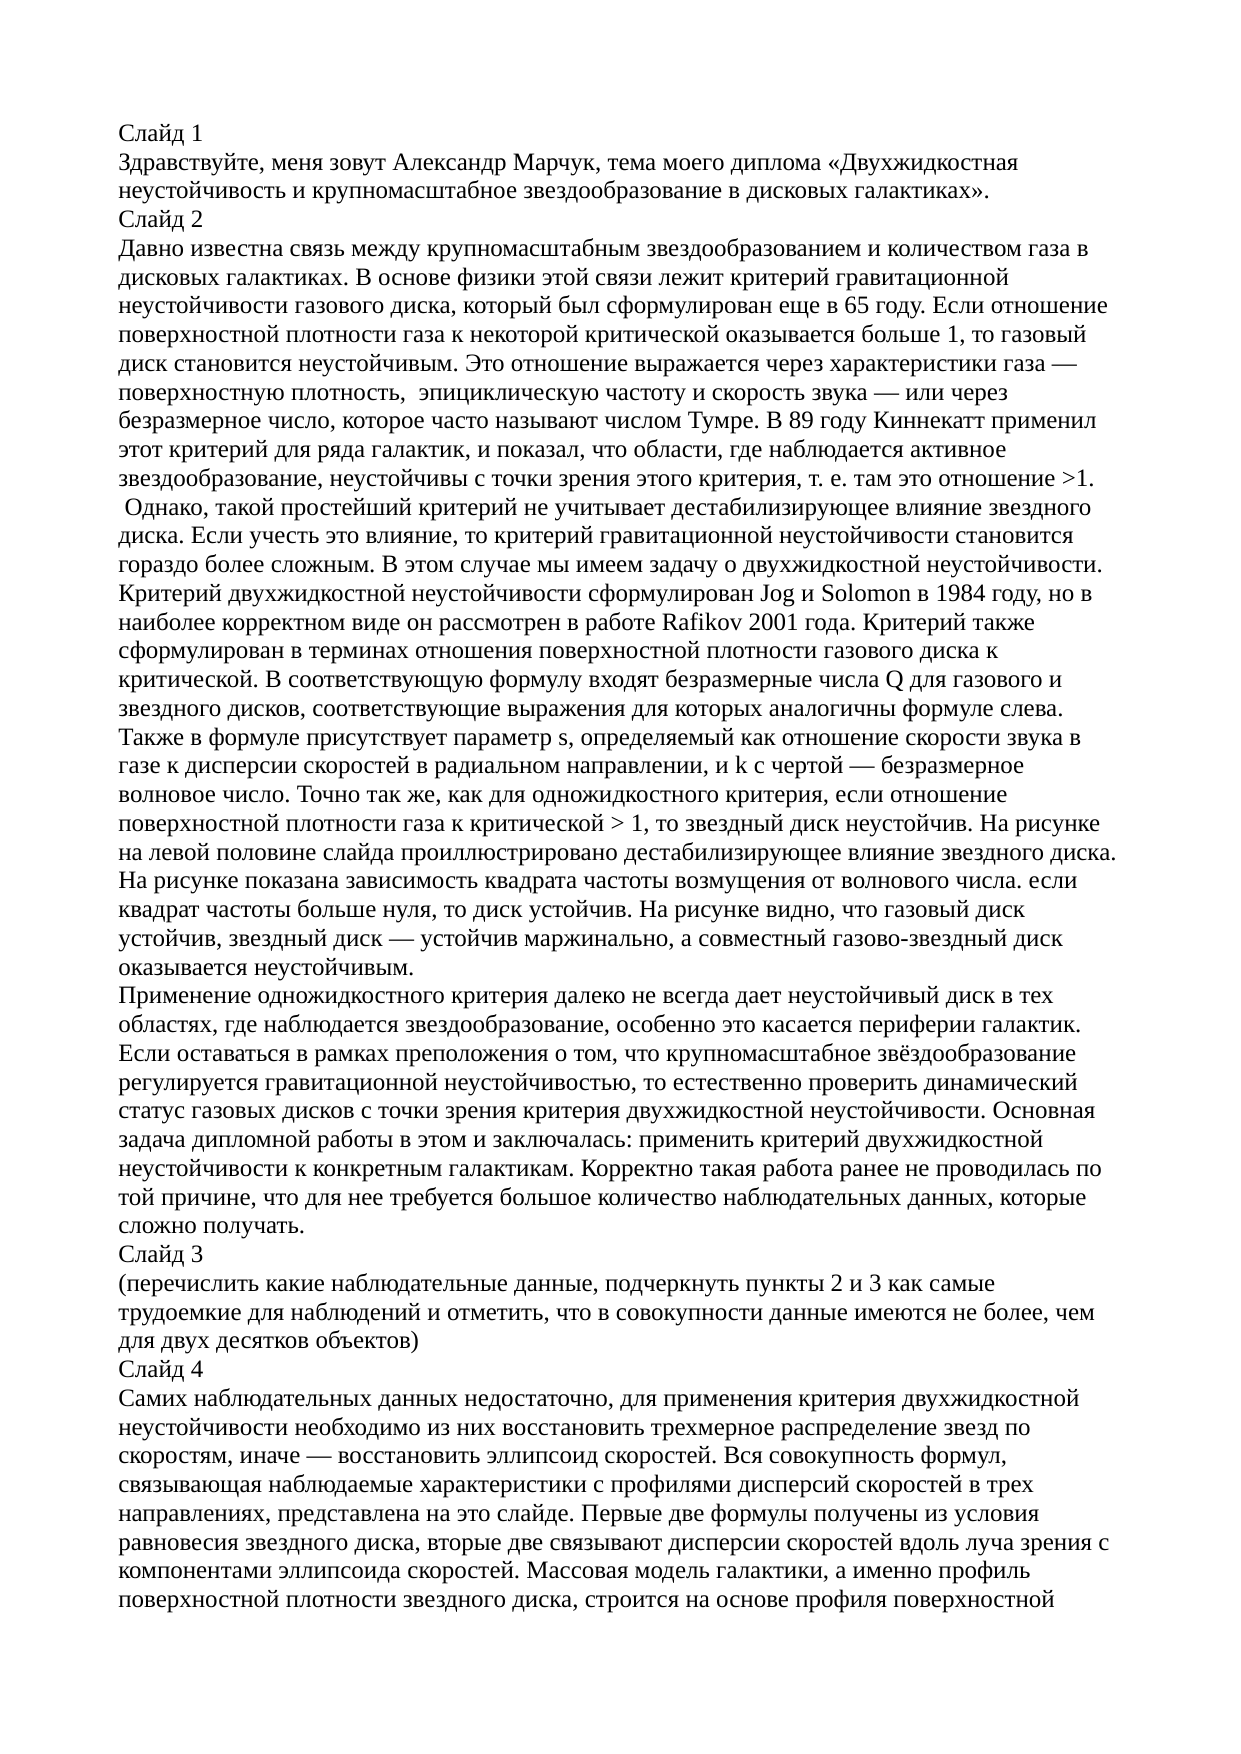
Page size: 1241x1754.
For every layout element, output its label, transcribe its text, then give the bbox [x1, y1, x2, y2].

text Давно известна связь между крупномасштабным звездообразованием и количеством газа в дисковых галактиках. В основе физики этой связи лежит критерий гравитационной неустойчивости газового диска, который был сформулирован еще в 65 году. Если отношение поверхностной плотности газа к некоторой критической оказывается больше 1, то газовый диск становится неустойчивым. Это отношение выражается через характеристики газа — поверхностную плотность, эпициклическую частоту и скорость звука — или через безразмерное число, которое часто называют числом Тумре. В 89 году Киннекатт применил этот критерий для ряда галактик, и показал, что области, где наблюдается активное звездообразование, неустойчивы с точки зрения этого критерия, т. е. там это отношение >1. [118, 233, 1122, 492]
text Слайд 1 [118, 118, 1122, 147]
text Самих наблюдательных данных недостаточно, для применения критерия двухжидкостной неустойчивости необходимо из них восстановить трехмерное распределение звезд по скоростям, иначе — восстановить эллипсоид скоростей. Вся совокупность формул, связывающая наблюдаемые характеристики с профилями дисперсий скоростей в трех направлениях, представлена на это слайде. Первые две формулы получены из условия равновесия звездного диска, вторые две связывают дисперсии скоростей вдоль луча зрения с компонентами эллипсоида скоростей. Массовая модель галактики, а именно профиль поверхностной плотности звездного диска, строится на основе профиля поверхностной [118, 1383, 1122, 1613]
text Применение одножидкостного критерия далеко не всегда дает неустойчивый диск в тех областях, где наблюдается звездообразование, особенно это касается периферии галактик. Если оставаться в рамках преположения о том, что крупномасштабное звёздообразование регулируется гравитационной неустойчивостью, то естественно проверить динамический статус газовых дисков с точки зрения критерия двухжидкостной неустойчивости. Основная задача дипломной работы в этом и заключалась: применить критерий двухжидкостной неустойчивости к конкретным галактикам. Корректно такая работа ранее не проводилась по той причине, что для нее требуется большое количество наблюдательных данных, которые сложно получать. [118, 981, 1122, 1239]
text Слайд 3 [118, 1239, 1122, 1268]
text Слайд 4 [118, 1354, 1122, 1383]
text Слайд 2 [118, 204, 1122, 233]
text Однако, такой простейший критерий не учитывает дестабилизирующее влияние звездного диска. Если учесть это влияние, то критерий гравитационной неустойчивости становится гораздо более сложным. В этом случае мы имеем задачу о двухжидкостной неустойчивости. Критерий двухжидкостной неустойчивости сформулирован Jog и Solomon в 1984 году, но в наиболее корректном виде он рассмотрен в работе Rafikov 2001 года. Критерий также сформулирован в терминах отношения поверхностной плотности газового диска к критической. В соответствующую формулу входят безразмерные числа Q для газового и звездного дисков, соответствующие выражения для которых аналогичны формуле слева. Также в формуле присутствует параметр s, определяемый как отношение скорости звука в газе к дисперсии скоростей в радиальном направлении, и k с чертой — безразмерное волновое число. Точно так же, как для одножидкостного критерия, если отношение поверхностной плотности газа к критической > 1, то звездный диск неустойчив. На рисунке на левой половине слайда проиллюстрировано дестабилизирующее влияние звездного диска. На рисунке показана зависимость квадрата частоты возмущения от волнового числа. если квадрат частоты больше нуля, то диск устойчив. На рисунке видно, что газовый диск устойчив, звездный диск — устойчив маржинально, а совместный газово-звездный диск оказывается неустойчивым. [118, 492, 1122, 981]
text Здравствуйте, меня зовут Александр Марчук, тема моего диплома «Двухжидкостная неустойчивость и крупномасштабное звездообразование в дисковых галактиках». [118, 147, 1122, 204]
text (перечислить какие наблюдательные данные, подчеркнуть пункты 2 и 3 как самые трудоемкие для наблюдений и отметить, что в совокупности данные имеются не более, чем для двух десятков объектов) [118, 1268, 1122, 1354]
